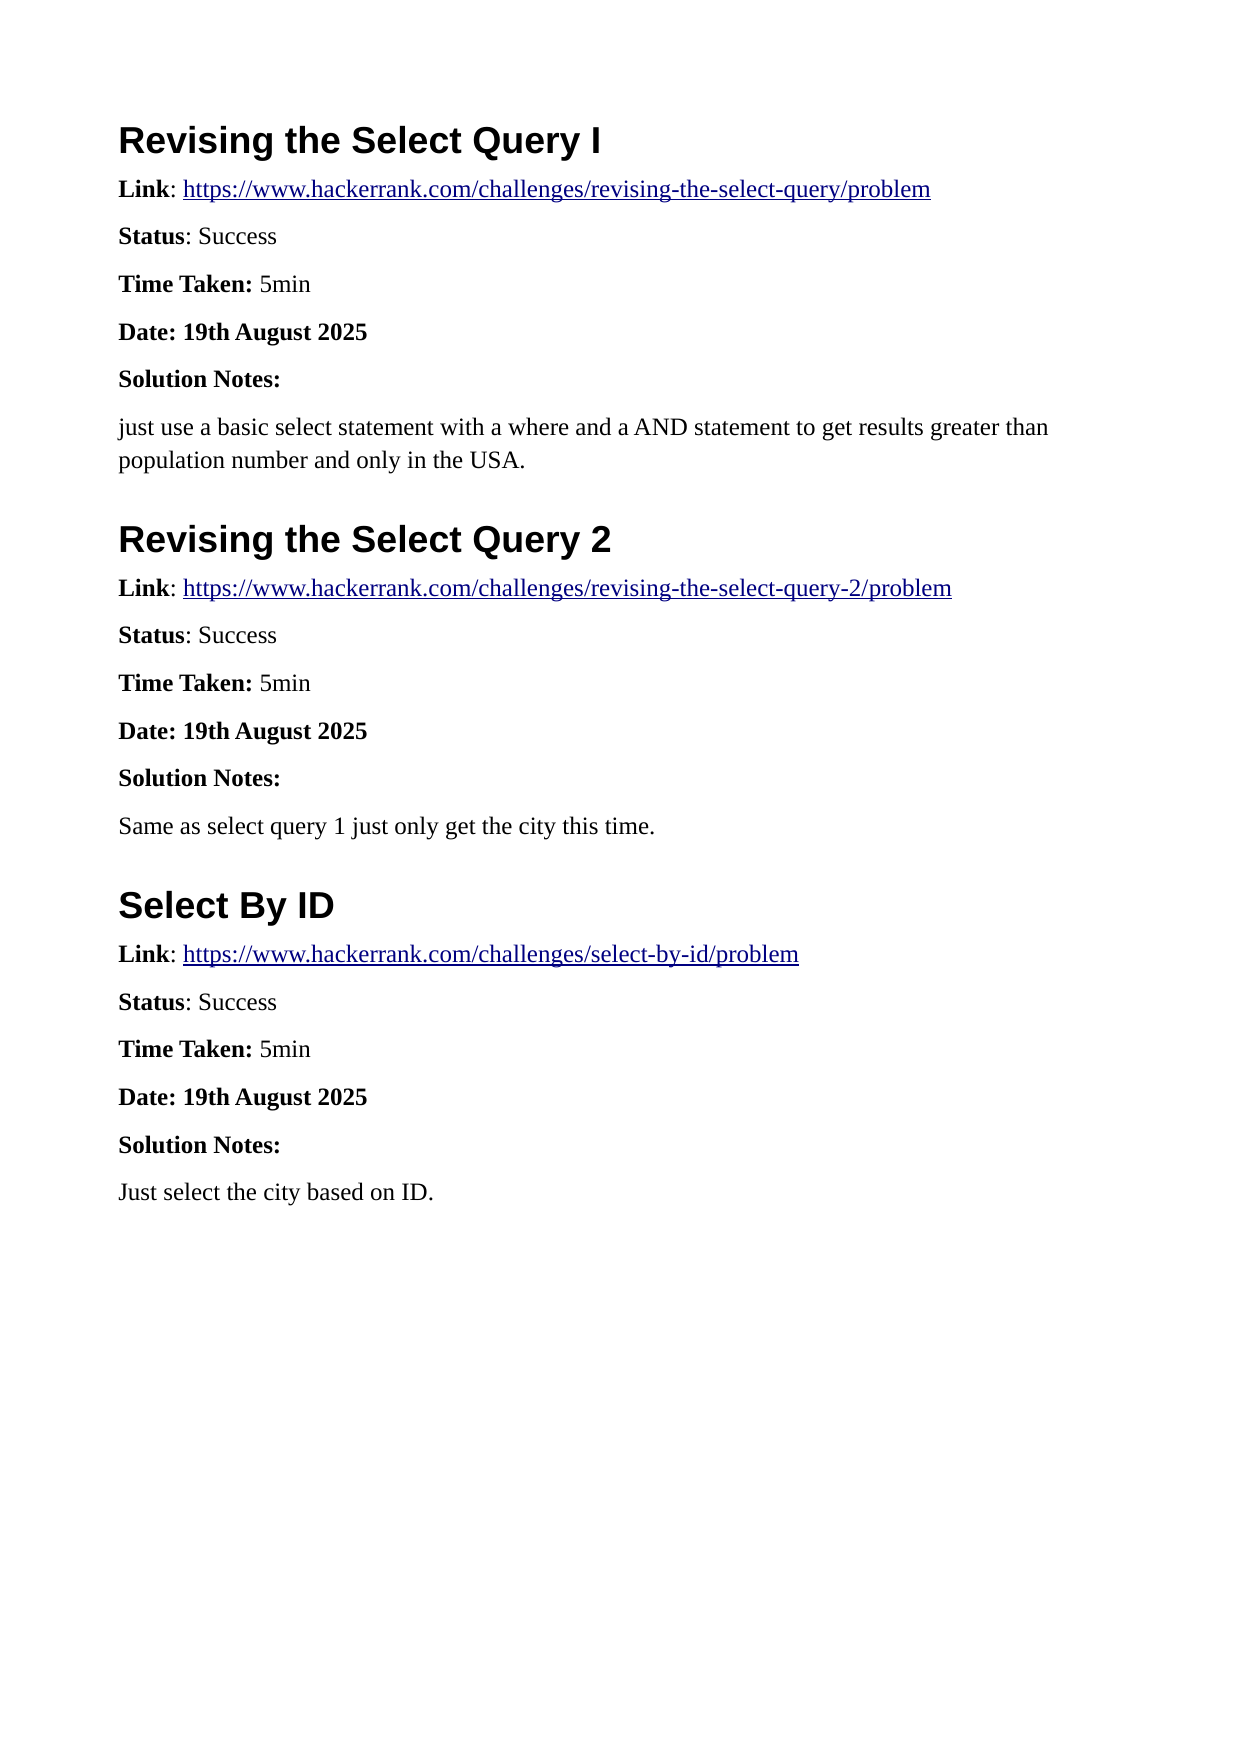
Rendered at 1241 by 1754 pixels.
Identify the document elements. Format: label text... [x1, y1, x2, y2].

text Status: Success [118, 621, 1122, 649]
text Link: https://www.hackerrank.com/challenges/revising-the-select-query/problem [118, 174, 1122, 202]
text Date: 19th August 2025 [118, 1082, 1122, 1111]
subtitle Select By ID [118, 884, 1122, 927]
text Same as select query 1 just only get the city this time. [118, 811, 1122, 840]
text Date: 19th August 2025 [118, 317, 1122, 345]
text Status: Success [118, 221, 1122, 250]
text Solution Notes: [118, 1130, 1122, 1158]
subtitle Revising the Select Query I [118, 118, 1122, 161]
text just use a basic select statement with a where and a AND statement to get results greater than population number and only in the USA. [118, 412, 1122, 473]
text Solution Notes: [118, 364, 1122, 393]
text Status: Success [118, 987, 1122, 1016]
text Time Taken: 5min [118, 1034, 1122, 1063]
text Time Taken: 5min [118, 668, 1122, 697]
text Time Taken: 5min [118, 269, 1122, 298]
text Link: https://www.hackerrank.com/challenges/select-by-id/problem [118, 939, 1122, 968]
text Date: 19th August 2025 [118, 716, 1122, 744]
subtitle Revising the Select Query 2 [118, 517, 1122, 561]
text Solution Notes: [118, 763, 1122, 792]
text Link: https://www.hackerrank.com/challenges/revising-the-select-query-2/problem [118, 573, 1122, 602]
text Just select the city based on ID. [118, 1177, 1122, 1206]
